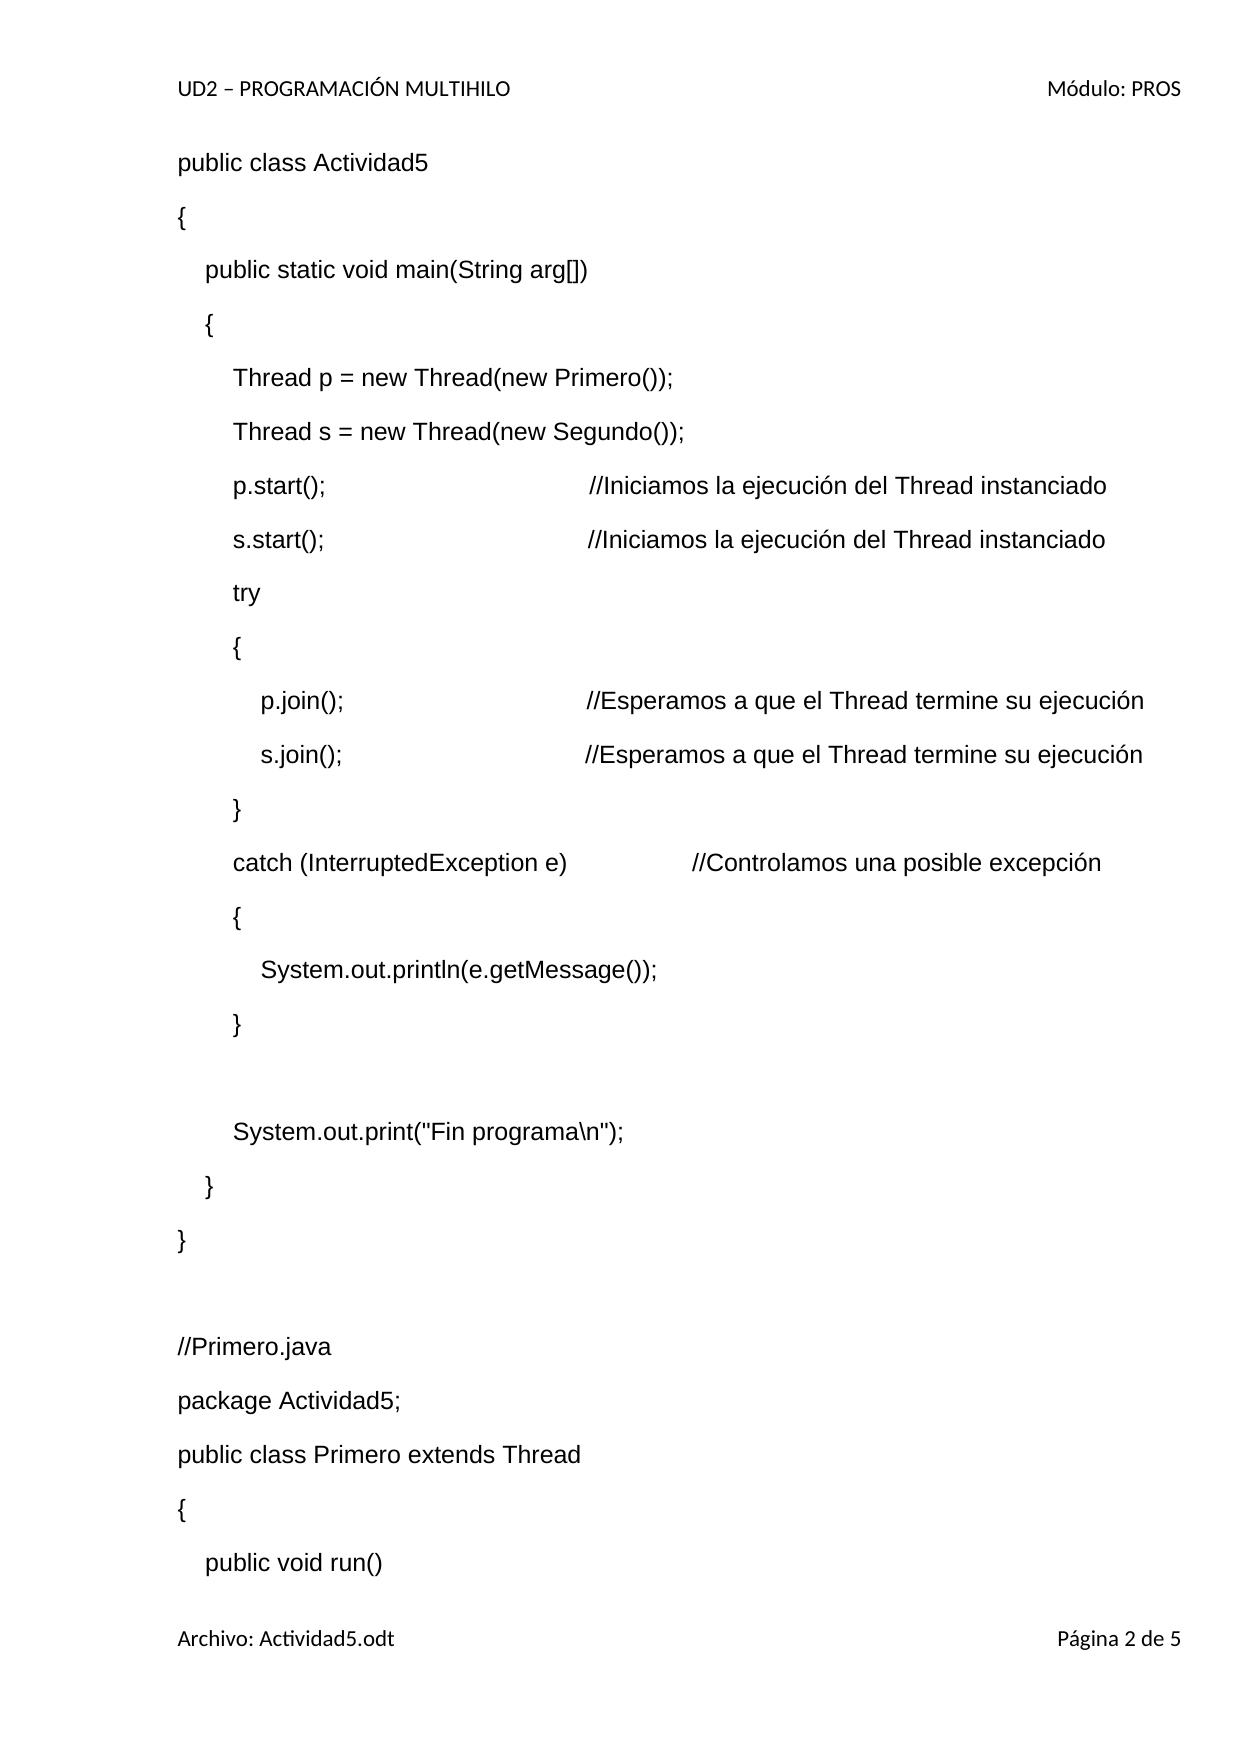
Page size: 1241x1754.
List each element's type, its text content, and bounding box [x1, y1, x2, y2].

text System.out.println(e.getMessage()); [177, 955, 1181, 984]
text } [177, 1009, 1181, 1038]
text { [177, 309, 1181, 338]
text { [177, 632, 1181, 661]
text public void run() [177, 1548, 1181, 1577]
text { [177, 201, 1181, 230]
text public class Primero extends Thread [177, 1440, 1181, 1469]
text public static void main(String arg[]) [177, 255, 1181, 284]
text s.start(); //Iniciamos la ejecución del Thread instanciado [177, 524, 1181, 553]
text //Primero.java [177, 1332, 1181, 1361]
text { [177, 1494, 1181, 1523]
text } [177, 1225, 1181, 1253]
text Thread s = new Thread(new Segundo()); [177, 417, 1181, 446]
text try [177, 578, 1181, 607]
text p.join(); //Esperamos a que el Thread termine su ejecución [177, 686, 1181, 715]
text Thread p = new Thread(new Primero()); [177, 363, 1181, 392]
text public class Actividad5 [177, 148, 1181, 176]
text } [177, 1171, 1181, 1199]
text { [177, 902, 1181, 930]
text } [177, 794, 1181, 823]
text System.out.print("Fin programa\n"); [177, 1117, 1181, 1146]
text catch (InterruptedException e) //Controlamos una posible excepción [177, 848, 1181, 876]
text s.join(); //Esperamos a que el Thread termine su ejecución [177, 740, 1181, 769]
text p.start(); //Iniciamos la ejecución del Thread instanciado [177, 471, 1181, 499]
text package Actividad5; [177, 1386, 1181, 1415]
